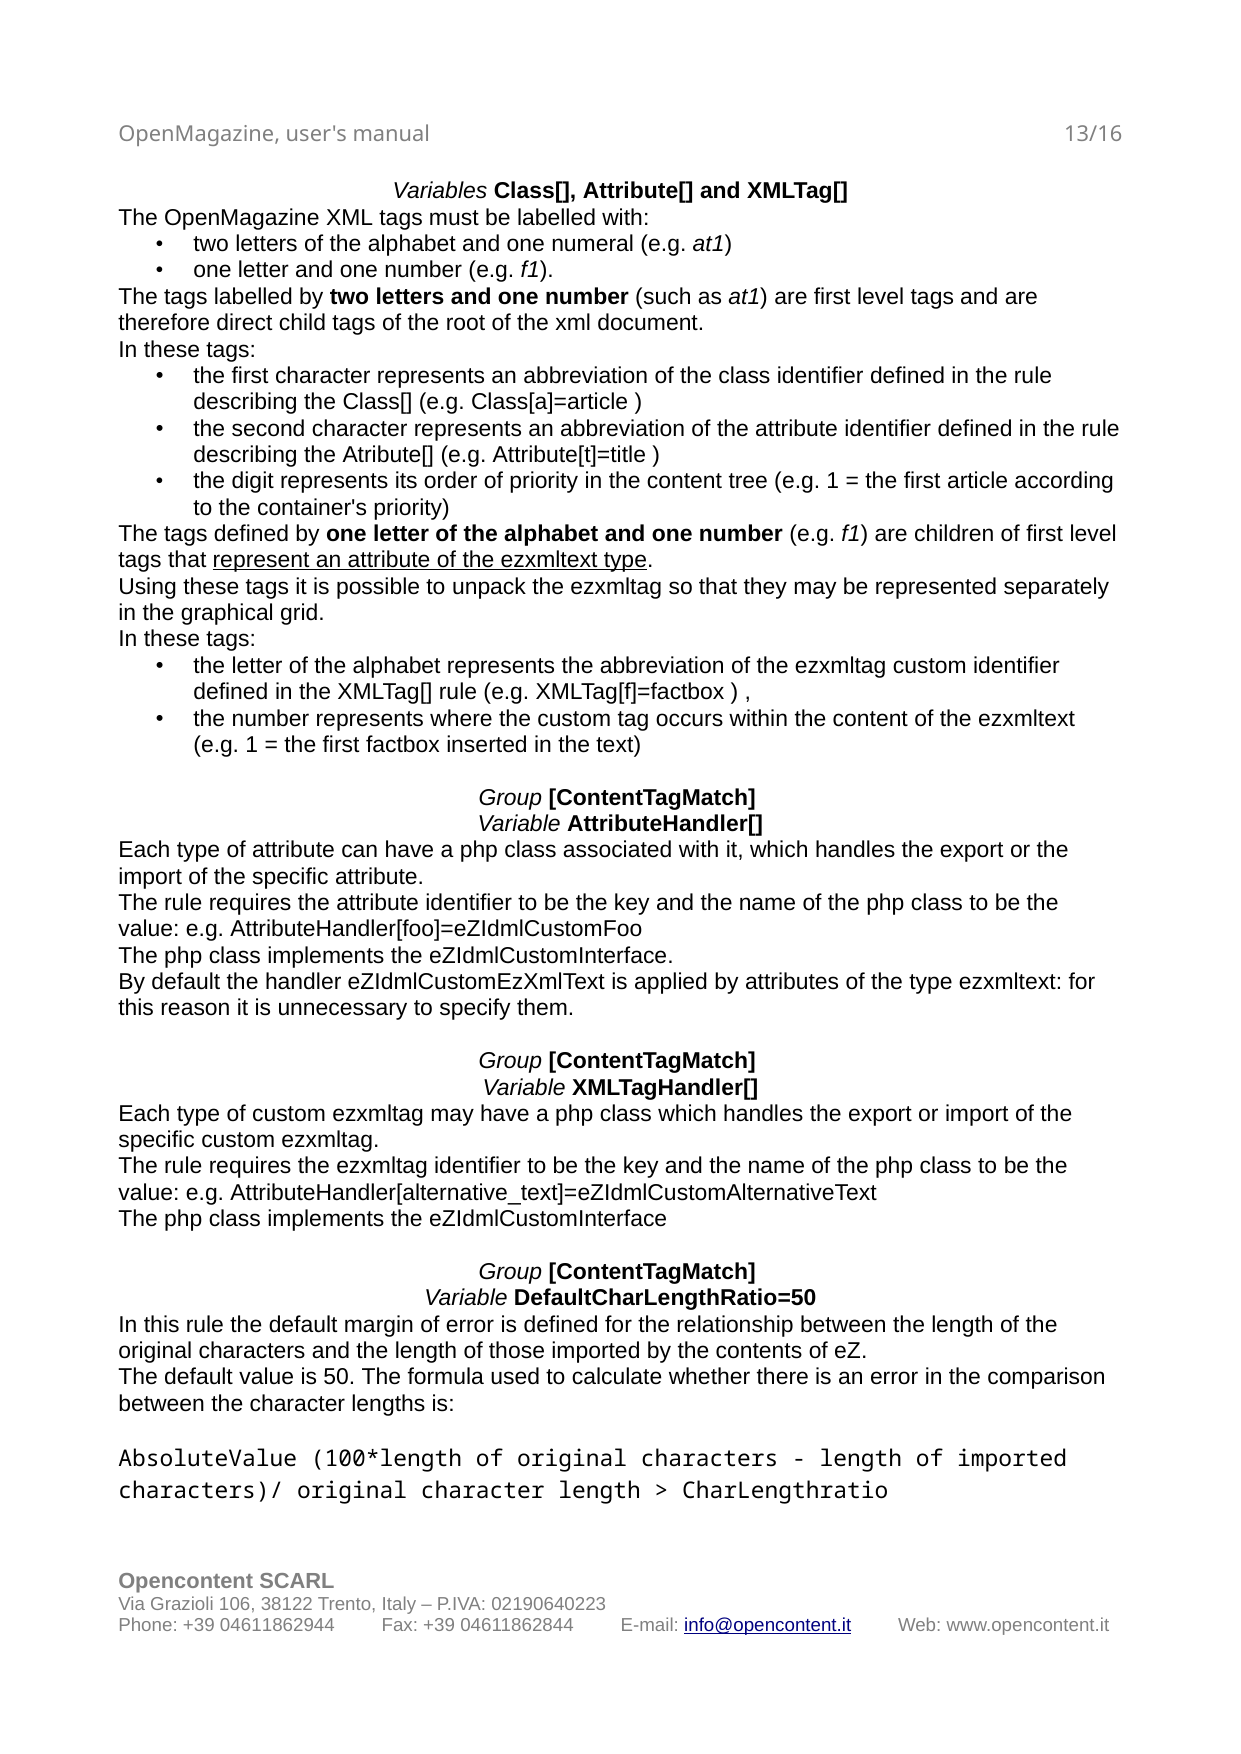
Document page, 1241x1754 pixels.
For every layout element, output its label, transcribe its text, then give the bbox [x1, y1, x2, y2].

list the digit represents its order of priority in the content tree (e.g. 1 = the first article according to the container's priority) [156, 467, 1122, 520]
text The tags labelled by two letters and one number (such as at1) are first level tags and are therefore direct child tags of the root of the xml document. [118, 283, 1122, 336]
text AbsoluteValue (100*length of original characters - length of imported characters)/ original character length > CharLengthratio [118, 1442, 1122, 1505]
text The rule requires the ezxmltag identifier to be the key and the name of the php class to be the value: e.g. AttributeHandler[alternative_text]=eZIdmlCustomAlternativeText [118, 1152, 1122, 1205]
text The tags defined by one letter of the alphabet and one number (e.g. f1) are children of first level tags that represent an attribute of the ezxmltext type. [118, 520, 1122, 573]
text Variable AttributeHandler[] [118, 810, 1122, 836]
list the first character represents an abbreviation of the class identifier defined in the rule describing the Class[] (e.g. Class[a]=article ) [156, 362, 1122, 414]
list the number represents where the custom tag occurs within the content of the ezxmltext (e.g. 1 = the first factbox inserted in the text) [156, 704, 1122, 757]
text In these tags: [118, 625, 1122, 652]
list the second character represents an abbreviation of the attribute identifier defined in the rule describing the Atribute[] (e.g. Attribute[t]=title ) [156, 414, 1122, 467]
list two letters of the alphabet and one numeral (e.g. at1) [156, 230, 1122, 256]
text The default value is 50. The formula used to calculate whether there is an error in the comparison between the character lengths is: [118, 1363, 1122, 1416]
text Variable DefaultCharLengthRatio=50 [118, 1284, 1122, 1311]
text The php class implements the eZIdmlCustomInterface [118, 1205, 1122, 1232]
text Group [ContentTagMatch] [118, 1258, 1122, 1284]
text The OpenMagazine XML tags must be labelled with: [118, 204, 1122, 230]
text In this rule the default margin of error is defined for the relationship between the length of the original characters and the length of those imported by the contents of eZ. [118, 1311, 1122, 1363]
list the letter of the alphabet represents the abbreviation of the ezxmltag custom identifier defined in the XMLTag[] rule (e.g. XMLTag[f]=factbox ) , [156, 652, 1122, 704]
text Each type of custom ezxmltag may have a php class which handles the export or import of the specific custom ezxmltag. [118, 1100, 1122, 1152]
text By default the handler eZIdmlCustomEzXmlText is applied by attributes of the type ezxmltext: for this reason it is unnecessary to specify them. [118, 968, 1122, 1047]
text Variables Class[], Attribute[] and XMLTag[] [118, 177, 1122, 204]
text Group [ContentTagMatch] [118, 783, 1122, 810]
text The php class implements the eZIdmlCustomInterface. [118, 942, 1122, 968]
text In these tags: [118, 336, 1122, 362]
text Using these tags it is possible to unpack the ezxmltag so that they may be represented separately in the graphical grid. [118, 573, 1122, 625]
text The rule requires the attribute identifier to be the key and the name of the php class to be the value: e.g. AttributeHandler[foo]=eZIdmlCustomFoo [118, 889, 1122, 942]
text Variable XMLTagHandler[] [118, 1073, 1122, 1100]
text Group [ContentTagMatch] [118, 1047, 1122, 1073]
list one letter and one number (e.g. f1). [156, 256, 1122, 283]
text Each type of attribute can have a php class associated with it, which handles the export or the import of the specific attribute. [118, 836, 1122, 889]
